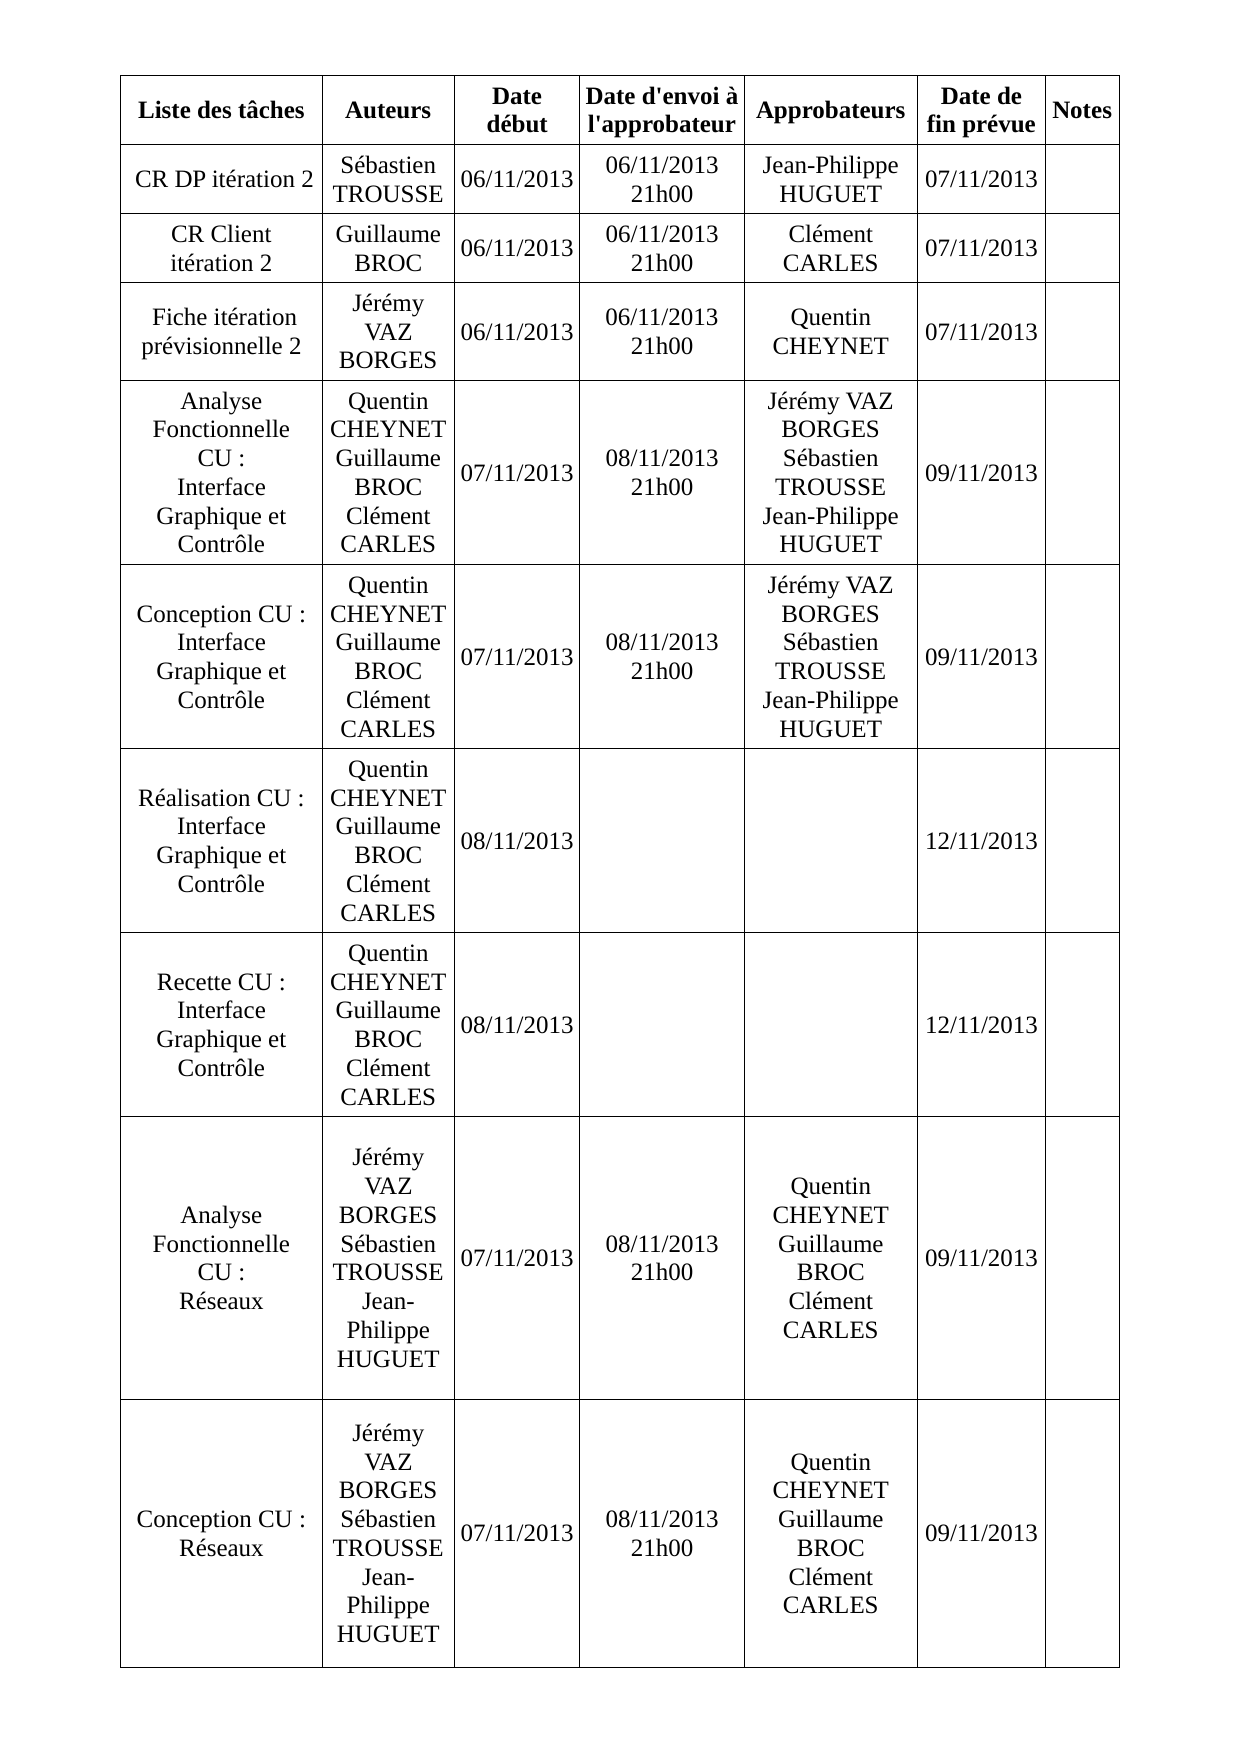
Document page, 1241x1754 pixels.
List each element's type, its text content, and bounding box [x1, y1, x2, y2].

table_cell Jérémy VAZ BORGES [323, 283, 454, 380]
table_header Date d'envoi à l'approbateur [580, 76, 744, 144]
table_cell 09/11/2013 [918, 1117, 1045, 1398]
table_cell Quentin CHEYNET [745, 283, 917, 380]
table_cell Jérémy VAZ BORGES Sébastien TROUSSE Jean-Philippe HUGUET [745, 565, 917, 748]
table_cell Fiche itération prévisionnelle 2 [121, 283, 322, 380]
table_cell 06/11/2013 21h00 [580, 214, 744, 282]
table_cell [745, 933, 917, 1116]
table_cell 09/11/2013 [918, 381, 1045, 564]
table_header Liste des tâches [121, 76, 322, 144]
table_cell Jean-Philippe HUGUET [745, 145, 917, 213]
table_cell 08/11/2013 21h00 [580, 565, 744, 748]
table_cell [1046, 214, 1119, 282]
table_cell 12/11/2013 [918, 749, 1045, 932]
table_cell 06/11/2013 21h00 [580, 283, 744, 380]
table_cell Réalisation CU : Interface Graphique et Contrôle [121, 749, 322, 932]
table_cell 06/11/2013 21h00 [580, 145, 744, 213]
table_cell 07/11/2013 [455, 1400, 579, 1667]
table_header Notes [1046, 76, 1119, 144]
table_cell Quentin CHEYNET Guillaume BROC Clément CARLES [745, 1400, 917, 1667]
table_cell [580, 933, 744, 1116]
table_cell Jérémy VAZ BORGES Sébastien TROUSSE Jean-Philippe HUGUET [323, 1400, 454, 1667]
table_cell Recette CU : Interface Graphique et Contrôle [121, 933, 322, 1116]
table_cell CR DP itération 2 [121, 145, 322, 213]
table_cell 06/11/2013 [455, 283, 579, 380]
table_cell 07/11/2013 [455, 381, 579, 564]
table_cell 08/11/2013 [455, 749, 579, 932]
table_cell Analyse Fonctionnelle CU : Interface Graphique et Contrôle [121, 381, 322, 564]
table_cell Guillaume BROC [323, 214, 454, 282]
table_cell Quentin CHEYNET Guillaume BROC Clément CARLES [745, 1117, 917, 1398]
table_cell 08/11/2013 21h00 [580, 1400, 744, 1667]
table_cell [1046, 933, 1119, 1116]
table_cell 07/11/2013 [918, 283, 1045, 380]
table_cell Conception CU : Interface Graphique et Contrôle [121, 565, 322, 748]
table_header Auteurs [323, 76, 454, 144]
table_cell 12/11/2013 [918, 933, 1045, 1116]
table_header Date début [455, 76, 579, 144]
table_cell Quentin CHEYNET Guillaume BROC Clément CARLES [323, 749, 454, 932]
table_cell [1046, 145, 1119, 213]
table_cell Jérémy VAZ BORGES Sébastien TROUSSE Jean-Philippe HUGUET [323, 1117, 454, 1398]
table_cell [745, 749, 917, 932]
table_cell [580, 749, 744, 932]
table_header Approbateurs [745, 76, 917, 144]
table_cell [1046, 283, 1119, 380]
table_cell 08/11/2013 21h00 [580, 1117, 744, 1398]
table_cell 07/11/2013 [455, 565, 579, 748]
table_cell 08/11/2013 21h00 [580, 381, 744, 564]
table_cell Quentin CHEYNET Guillaume BROC Clément CARLES [323, 565, 454, 748]
table_cell Conception CU : Réseaux [121, 1400, 322, 1667]
table_cell CR Client itération 2 [121, 214, 322, 282]
table_cell Analyse Fonctionnelle CU : Réseaux [121, 1117, 322, 1398]
table_cell 07/11/2013 [918, 145, 1045, 213]
table_cell Quentin CHEYNET Guillaume BROC Clément CARLES [323, 933, 454, 1116]
table_cell Jérémy VAZ BORGES Sébastien TROUSSE Jean-Philippe HUGUET [745, 381, 917, 564]
table_cell [1046, 749, 1119, 932]
table_cell Quentin CHEYNET Guillaume BROC Clément CARLES [323, 381, 454, 564]
table_cell [1046, 565, 1119, 748]
table_cell 09/11/2013 [918, 1400, 1045, 1667]
table_cell 08/11/2013 [455, 933, 579, 1116]
table_cell 09/11/2013 [918, 565, 1045, 748]
table_cell Sébastien TROUSSE [323, 145, 454, 213]
table_cell Clément CARLES [745, 214, 917, 282]
table_header Date de fin prévue [918, 76, 1045, 144]
table_cell 06/11/2013 [455, 214, 579, 282]
table_cell [1046, 1400, 1119, 1667]
table_cell 07/11/2013 [455, 1117, 579, 1398]
table_cell [1046, 1117, 1119, 1398]
table_cell [1046, 381, 1119, 564]
table_cell 07/11/2013 [918, 214, 1045, 282]
table_cell 06/11/2013 [455, 145, 579, 213]
